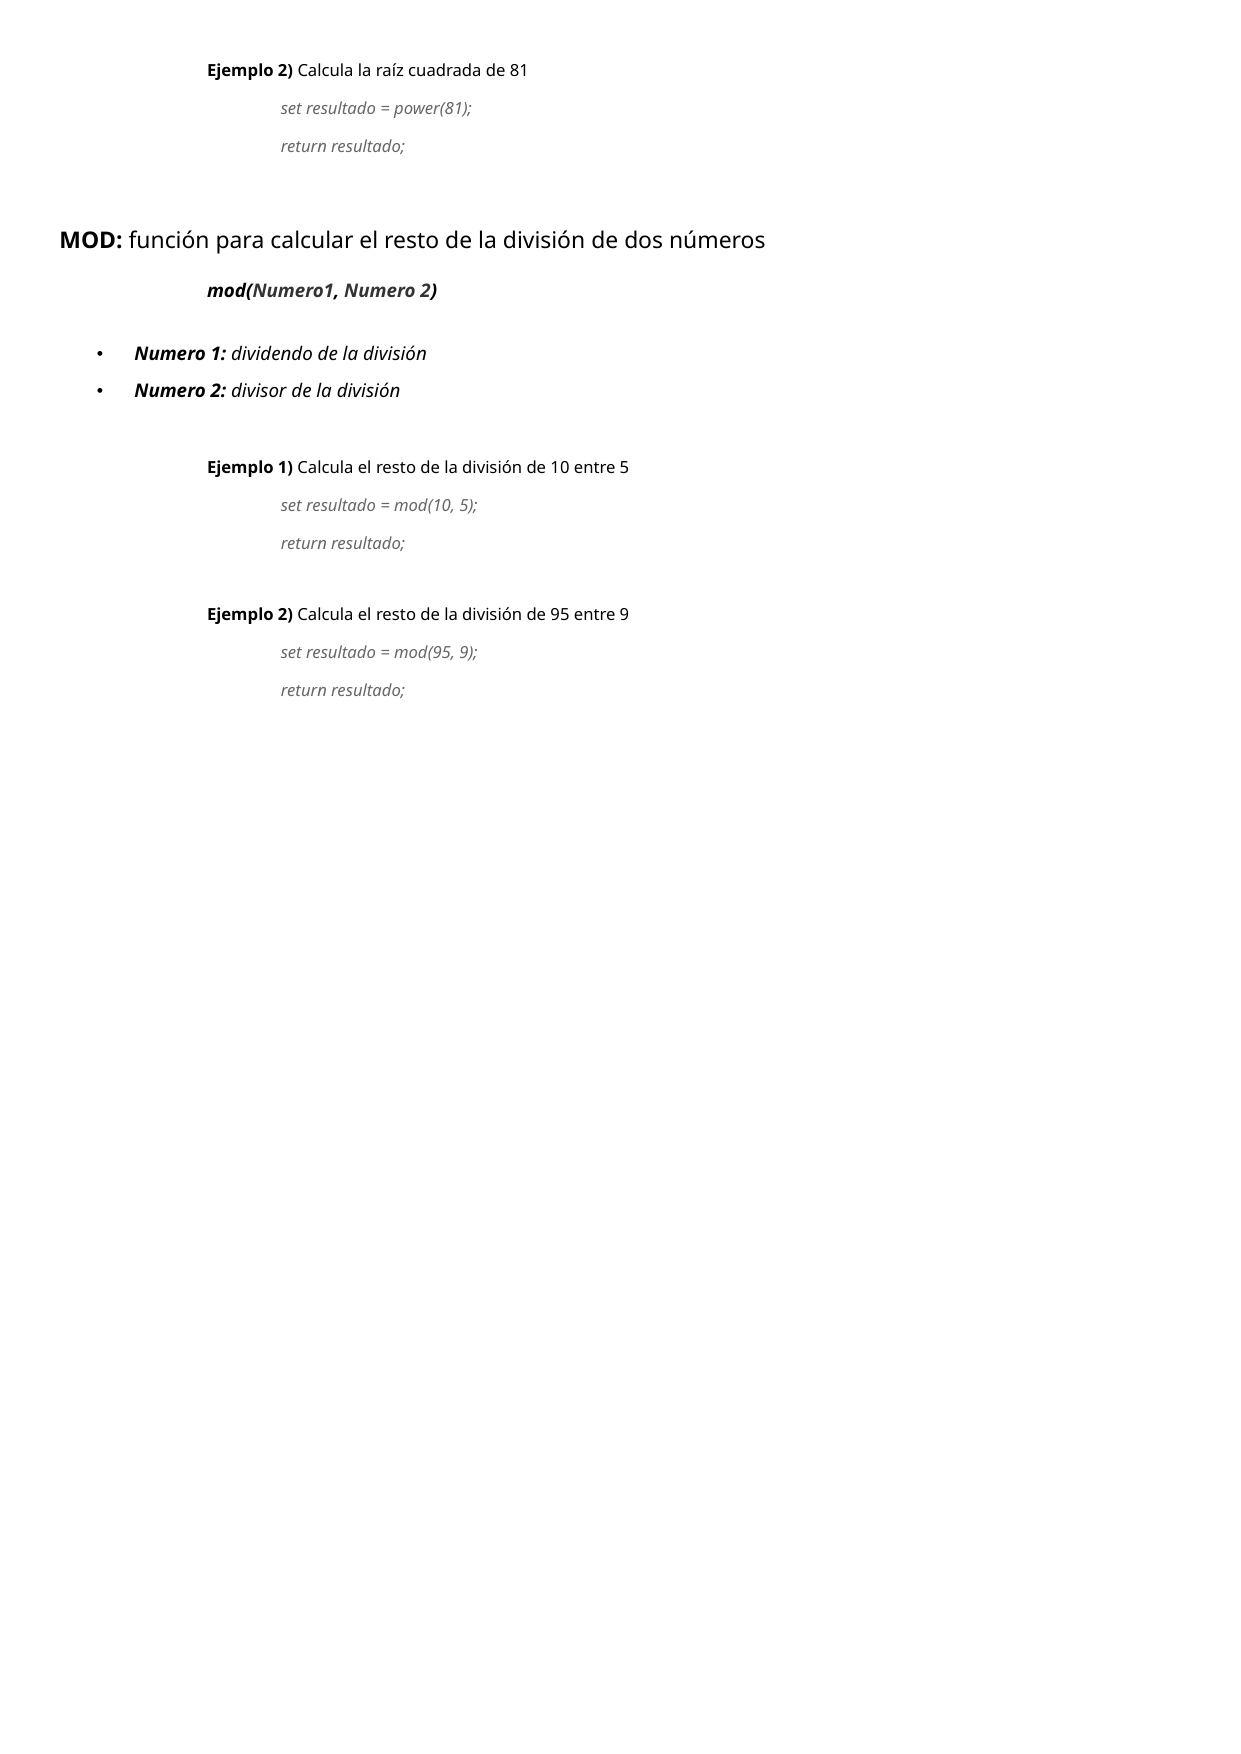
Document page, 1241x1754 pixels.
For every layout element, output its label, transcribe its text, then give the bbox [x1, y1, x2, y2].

text return resultado; [207, 679, 1181, 702]
text set resultado = mod(10, 5); [207, 493, 1181, 516]
list Numero 2: divisor de la división [97, 378, 1181, 403]
text return resultado; [207, 531, 1181, 554]
text Ejemplo 2) Calcula la raíz cuadrada de 81 [207, 59, 1181, 82]
text Ejemplo 2) Calcula el resto de la división de 95 entre 9 [207, 603, 1181, 626]
text MOD: función para calcular el resto de la división de dos números [59, 224, 1181, 255]
list Numero 1: dividendo de la división [97, 340, 1181, 366]
text Ejemplo 1) Calcula el resto de la división de 10 entre 5 [207, 455, 1181, 478]
text set resultado = power(81); [207, 97, 1181, 120]
text return resultado; [207, 135, 1181, 158]
text set resultado = mod(95, 9); [207, 641, 1181, 664]
text mod(Numero1, Numero 2) [207, 277, 1181, 303]
